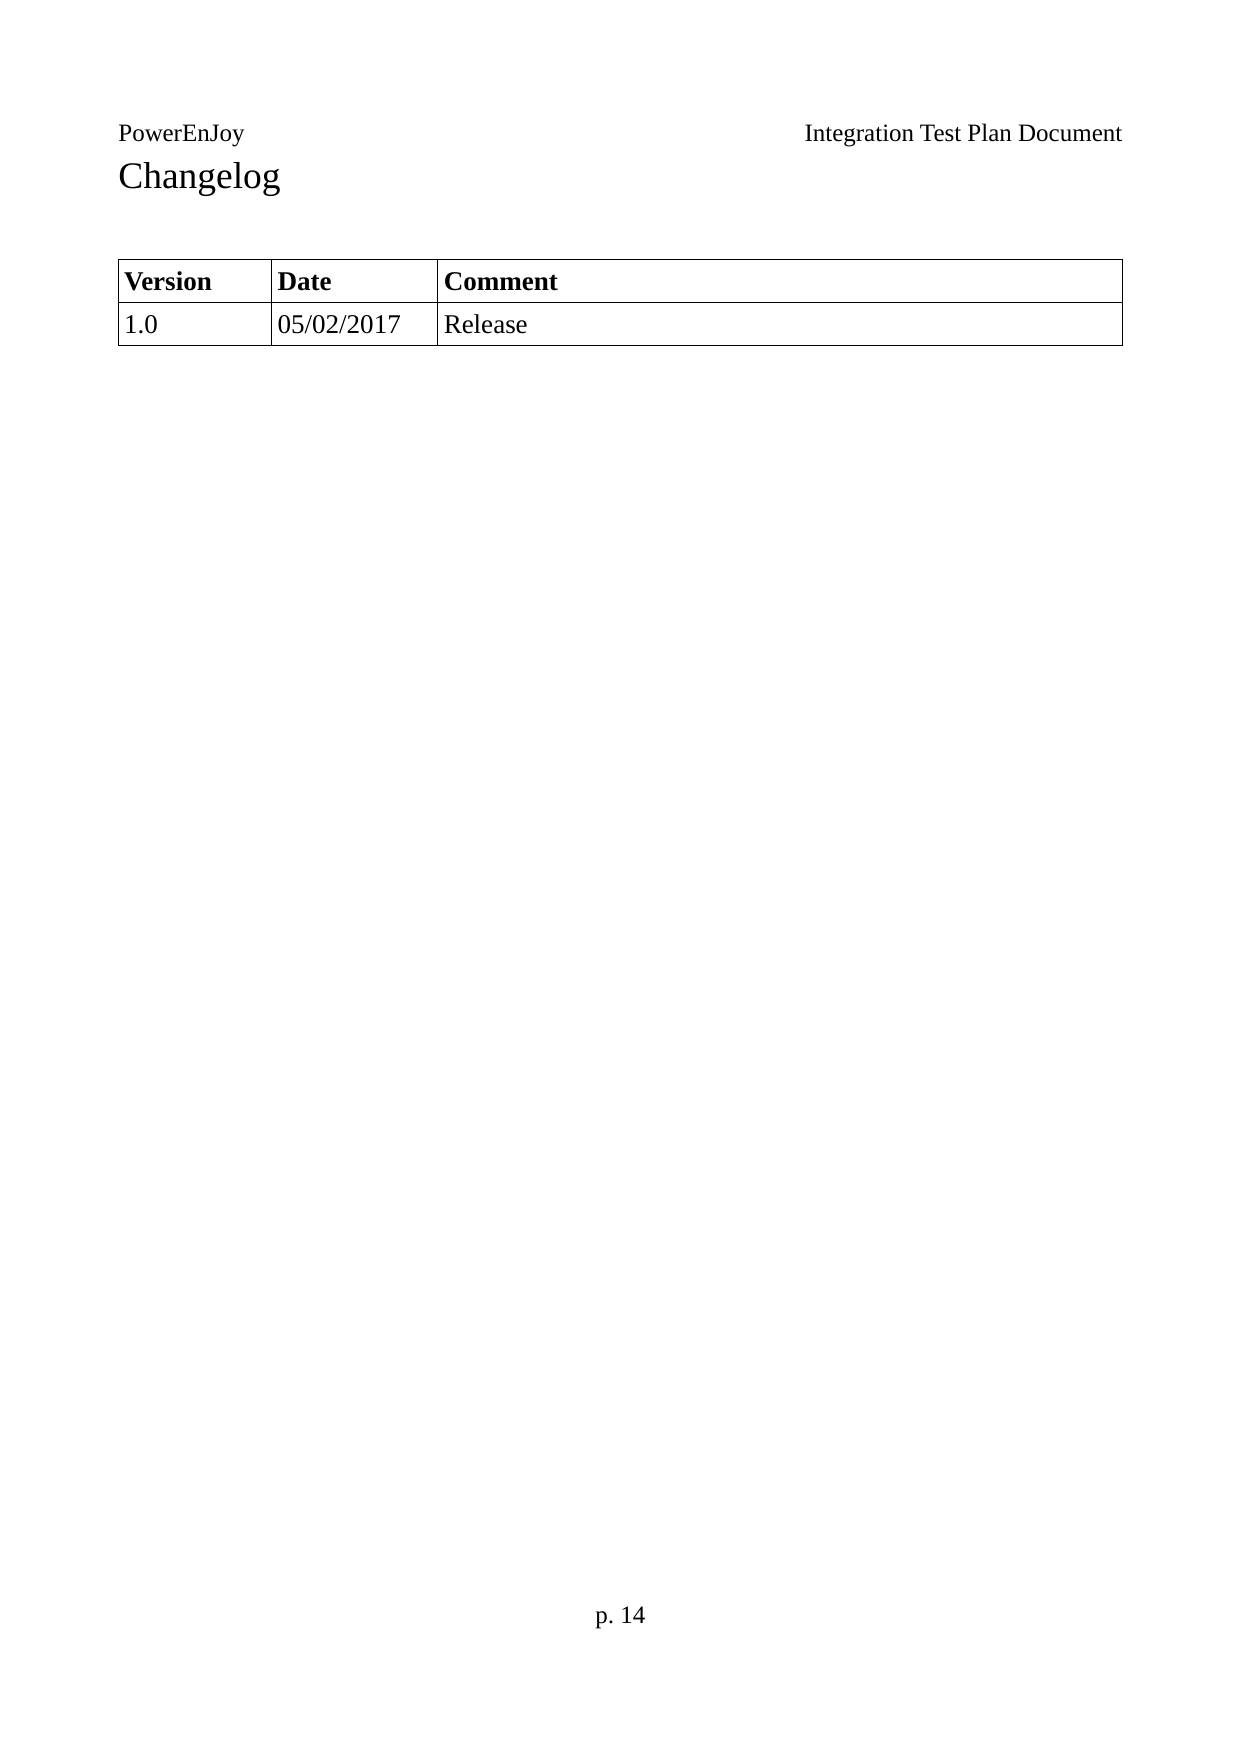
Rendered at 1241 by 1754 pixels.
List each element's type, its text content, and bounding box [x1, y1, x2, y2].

table_header Version [119, 260, 271, 302]
table_header Comment [438, 260, 1122, 302]
table_cell 1.0 [119, 303, 271, 345]
text Changelog [118, 153, 1122, 197]
table_header Date [272, 260, 437, 302]
table_cell Release [438, 303, 1122, 345]
table_cell 05/02/2017 [272, 303, 437, 345]
